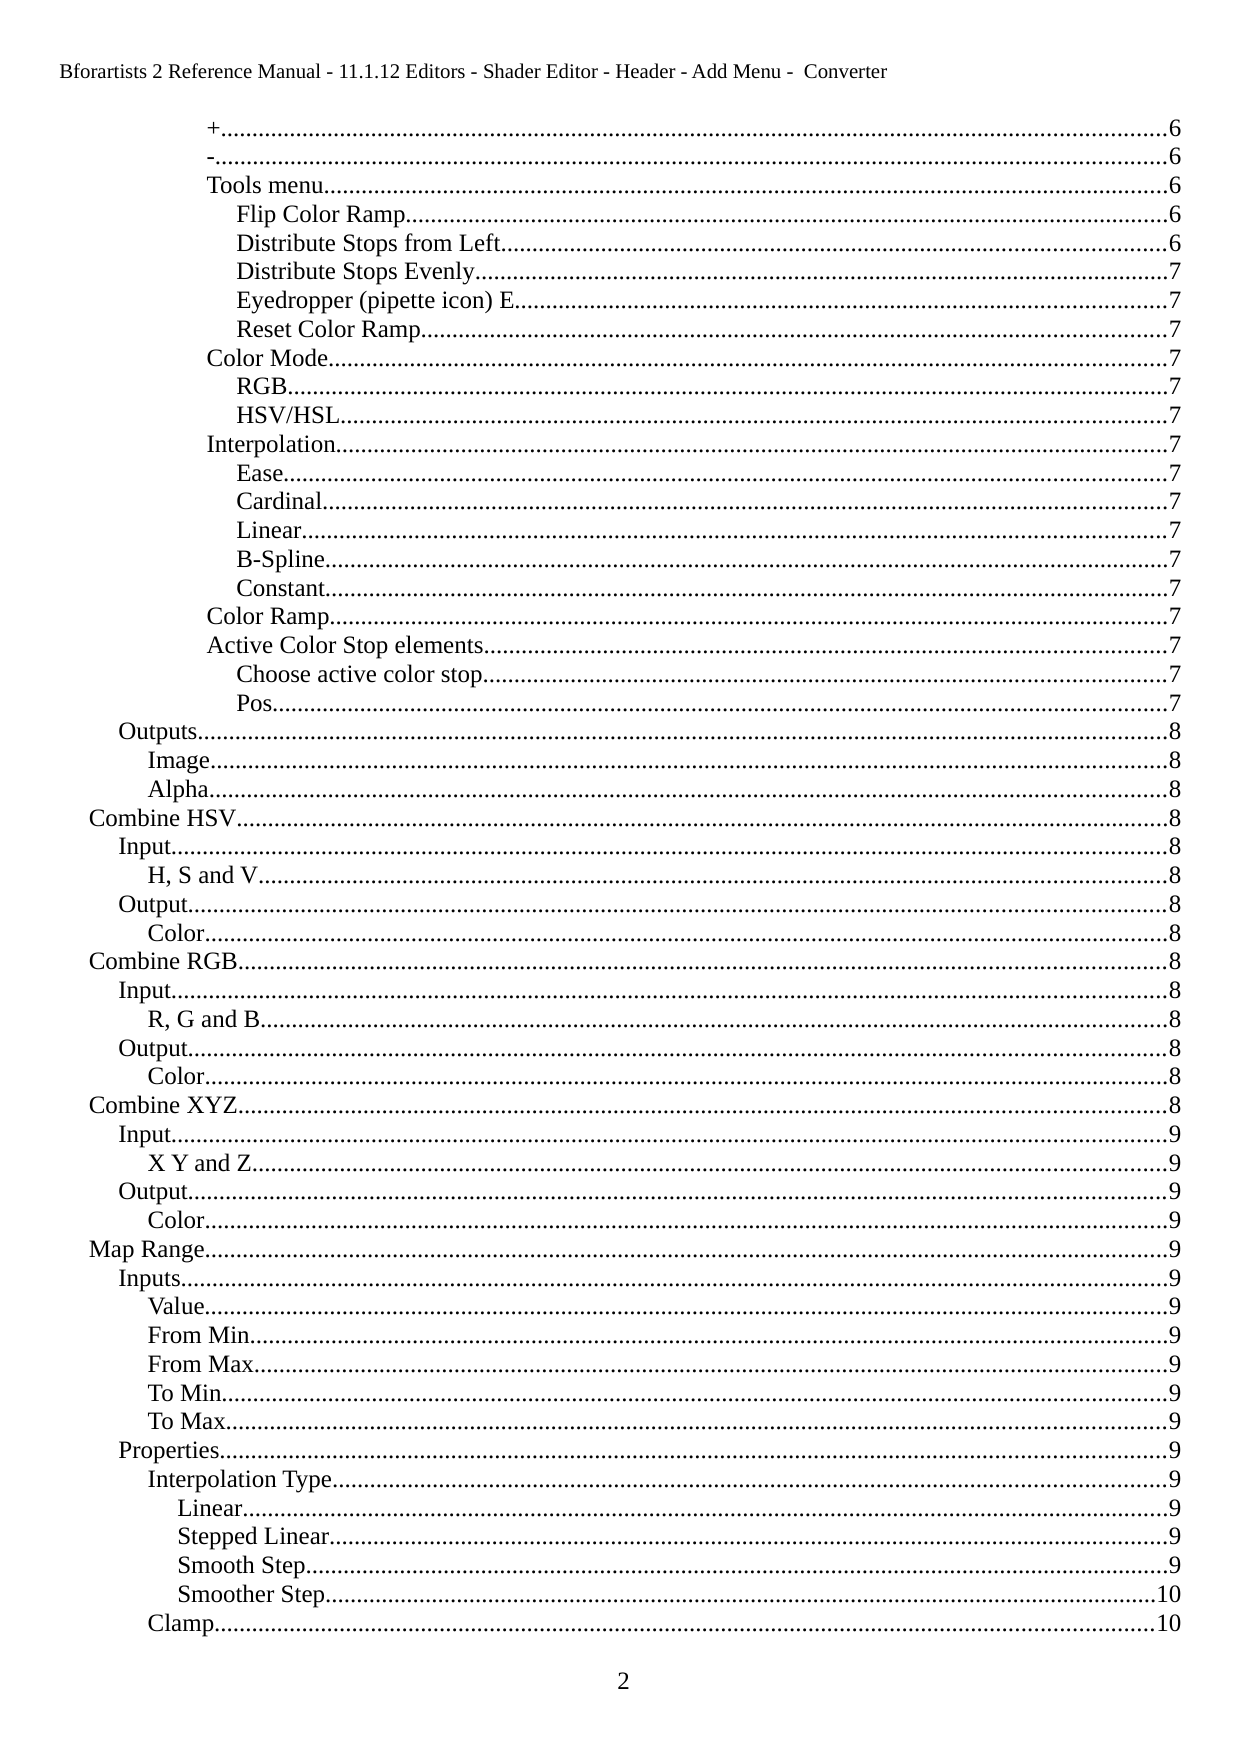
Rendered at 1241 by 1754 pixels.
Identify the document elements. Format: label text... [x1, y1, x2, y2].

text HSV/HSL 7 [236, 400, 1181, 429]
text H, S and V 8 [147, 860, 1181, 889]
text B-Spline 7 [236, 544, 1181, 573]
text Linear 9 [177, 1493, 1181, 1521]
text Color Ramp 7 [206, 601, 1181, 630]
text Distribute Stops from Left 6 [236, 228, 1181, 256]
text Color 9 [147, 1205, 1181, 1234]
text - 6 [206, 141, 1181, 170]
text From Min 9 [147, 1320, 1181, 1349]
text Image 8 [147, 745, 1181, 774]
text Color 8 [147, 1061, 1181, 1090]
text Value 9 [147, 1291, 1181, 1320]
text X Y and Z 9 [147, 1148, 1181, 1176]
text Eyedropper (pipette icon) E 7 [236, 285, 1181, 314]
text RGB 7 [236, 371, 1181, 400]
text Pos 7 [236, 688, 1181, 716]
text Combine RGB 8 [88, 946, 1181, 975]
text Input 8 [118, 975, 1181, 1004]
text Clamp 10 [147, 1608, 1181, 1636]
text Linear 7 [236, 515, 1181, 544]
text To Min 9 [147, 1378, 1181, 1406]
text Output 9 [118, 1176, 1181, 1205]
text Alpha 8 [147, 774, 1181, 803]
text Inputs 9 [118, 1263, 1181, 1291]
text Constant 7 [236, 573, 1181, 601]
text Smooth Step 9 [177, 1550, 1181, 1579]
text Properties 9 [118, 1435, 1181, 1464]
text To Max 9 [147, 1406, 1181, 1435]
text Cardinal 7 [236, 486, 1181, 515]
text Interpolation Type 9 [147, 1464, 1181, 1493]
text Combine XYZ 8 [88, 1090, 1181, 1119]
text Smoother Step 10 [177, 1579, 1181, 1608]
text Output 8 [118, 889, 1181, 918]
text Combine HSV 8 [88, 803, 1181, 831]
text Flip Color Ramp 6 [236, 199, 1181, 228]
text Input 9 [118, 1119, 1181, 1148]
text Tools menu 6 [206, 170, 1181, 199]
text Input 8 [118, 831, 1181, 860]
text Map Range 9 [88, 1234, 1181, 1263]
text From Max 9 [147, 1349, 1181, 1378]
text Active Color Stop elements 7 [206, 630, 1181, 659]
text Ease 7 [236, 458, 1181, 486]
text Stepped Linear 9 [177, 1521, 1181, 1550]
text Output 8 [118, 1033, 1181, 1061]
text Interpolation 7 [206, 429, 1181, 458]
text Distribute Stops Evenly 7 [236, 256, 1181, 285]
text + 6 [206, 113, 1181, 141]
text R, G and B 8 [147, 1004, 1181, 1033]
text Outputs 8 [118, 716, 1181, 745]
text Reset Color Ramp 7 [236, 314, 1181, 343]
text Color 8 [147, 918, 1181, 946]
text Color Mode 7 [206, 343, 1181, 371]
text Choose active color stop 7 [236, 659, 1181, 688]
